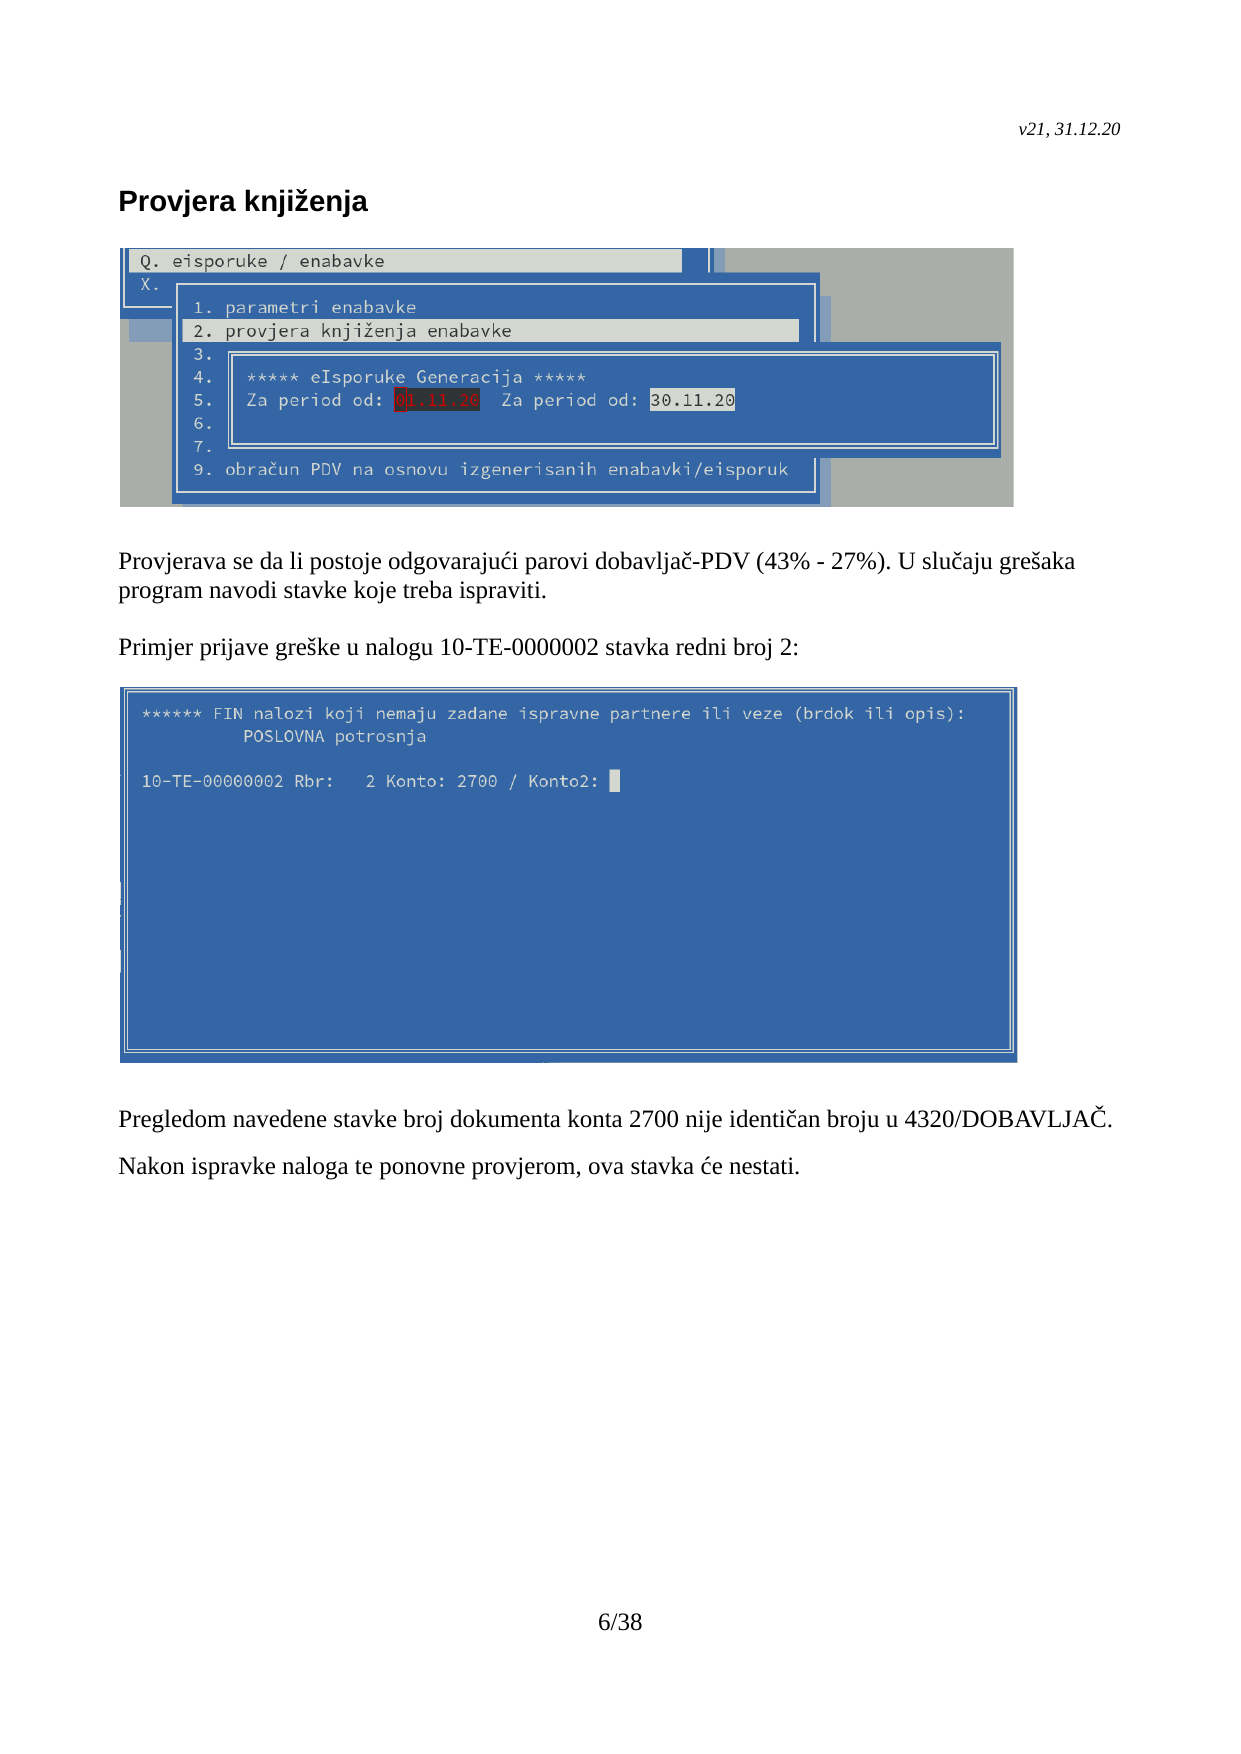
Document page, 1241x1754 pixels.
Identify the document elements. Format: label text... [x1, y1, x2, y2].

text Provjerava se da li postoje odgovarajući parovi dobavljač-PDV (43% - 27%). U slučaju grešaka program navodi stavke koje treba ispraviti. [118, 546, 1122, 604]
picture [120, 687, 1018, 1063]
subtitle Provjera knjiženja [118, 184, 1122, 217]
subtitle Nakon ispravke naloga te ponovne provjerom, ova stavka će nestati. [118, 1151, 1122, 1180]
text Primjer prijave greške u nalogu 10-TE-0000002 stavka redni broj 2: [118, 632, 1122, 661]
subtitle Pregledom navedene stavke broj dokumenta konta 2700 nije identičan broju u 4320/DOBAVLJAČ. [118, 1104, 1122, 1133]
picture [120, 248, 1014, 507]
